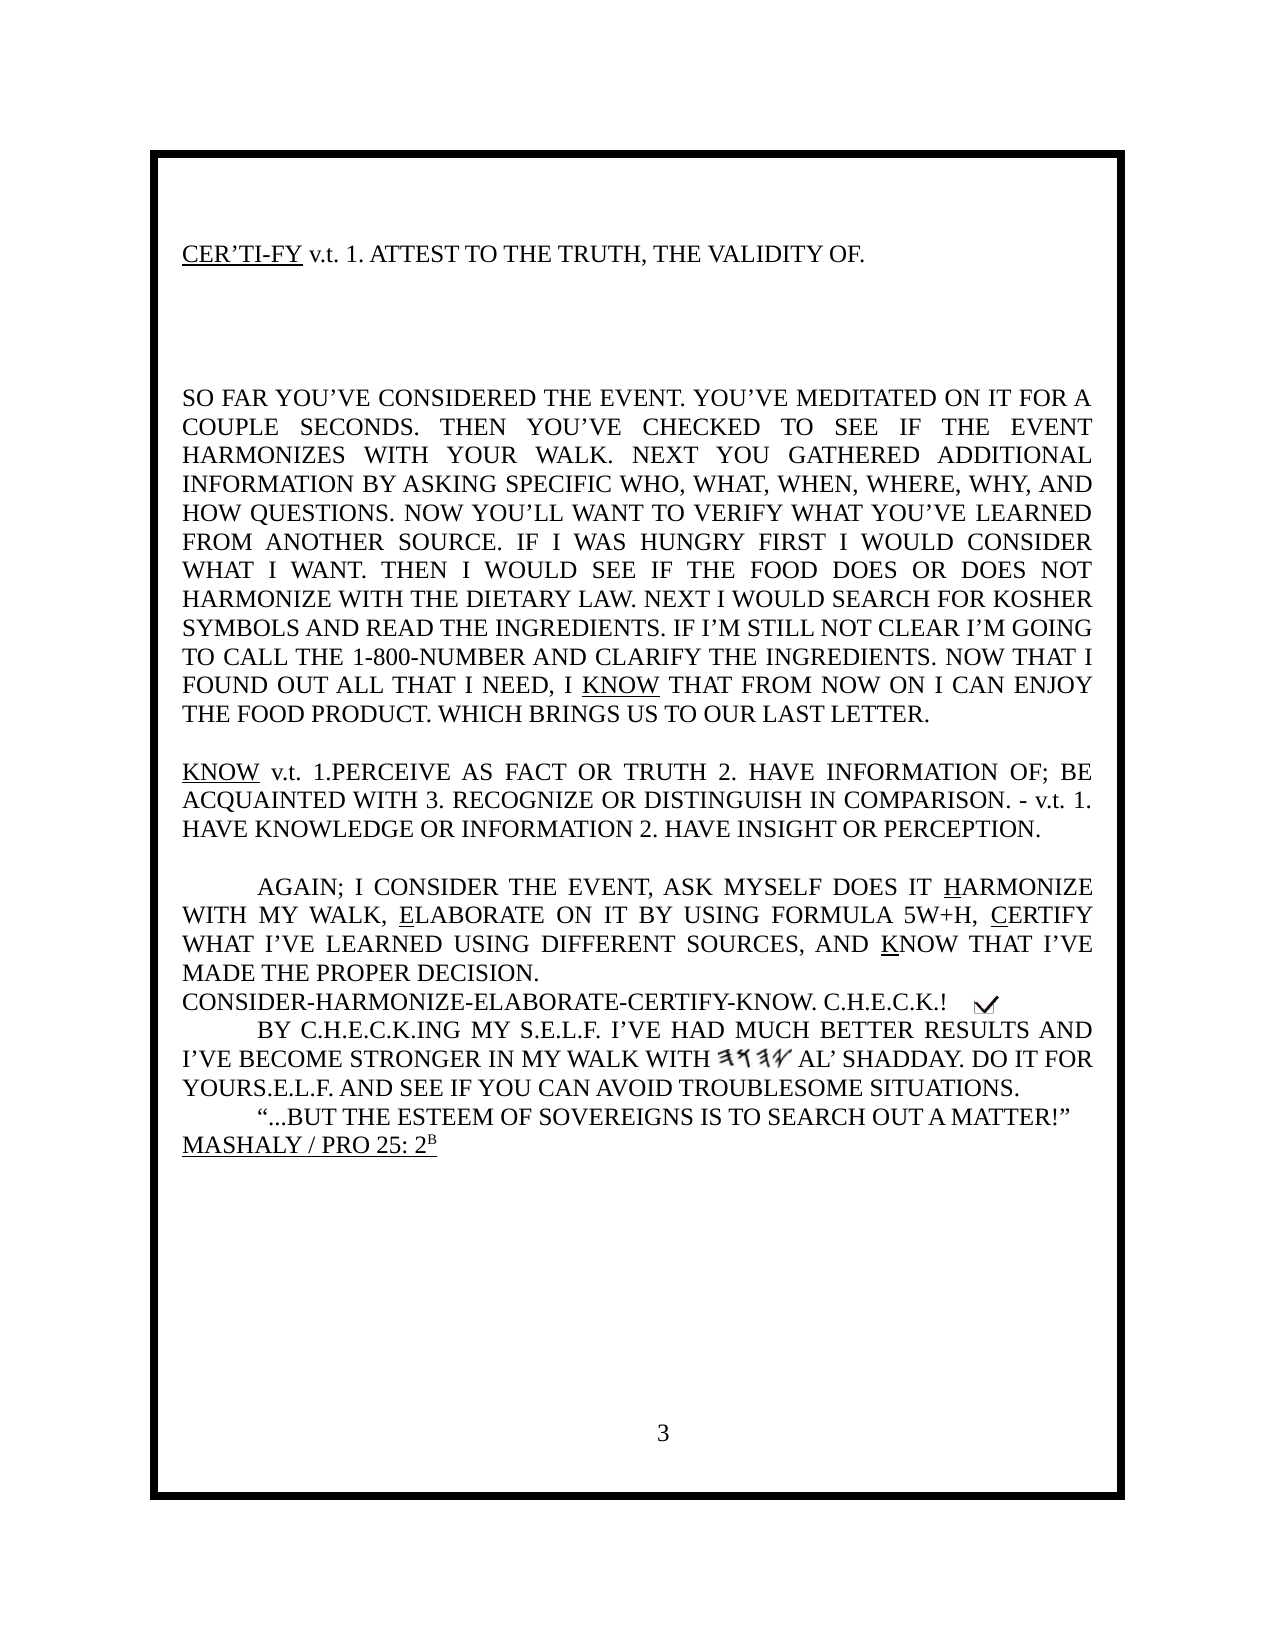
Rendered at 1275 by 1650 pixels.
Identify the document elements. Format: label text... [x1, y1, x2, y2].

text MASHALY / PRO 25: 2B [182, 1131, 1093, 1159]
text AGAIN; I CONSIDER THE EVENT, ASK MYSELF DOES IT HARMONIZE WITH MY WALK, ELABORATE ON IT BY USING FORMULA 5W+H, CERTIFY WHAT I’VE LEARNED USING DIFFERENT SOURCES, AND KNOW THAT I’VE MADE THE PROPER DECISION. [182, 872, 1093, 987]
text “...BUT THE ESTEEM OF SOVEREIGNS IS TO SEARCH OUT A MATTER!” [182, 1102, 1093, 1131]
text CONSIDER-HARMONIZE-ELABORATE-CERTIFY-KNOW. C.H.E.C.K.! [182, 987, 1093, 1016]
picture [971, 993, 1000, 1014]
text BY C.H.E.C.K.ING MY S.E.L.F. I’VE HAD MUCH BETTER RESULTS AND I’VE BECOME STRONGER IN MY WALK WITH AL’ SHADDAY. DO IT FOR YOURS.E.L.F. AND SEE IF YOU CAN AVOID TROUBLESOME SITUATIONS. [182, 1016, 1093, 1102]
text SO FAR YOU’VE CONSIDERED THE EVENT. YOU’VE MEDITATED ON IT FOR A COUPLE SECONDS. THEN YOU’VE CHECKED TO SEE IF THE EVENT HARMONIZES WITH YOUR WALK. NEXT YOU GATHERED ADDITIONAL INFORMATION BY ASKING SPECIFIC WHO, WHAT, WHEN, WHERE, WHY, AND HOW QUESTIONS. NOW YOU’LL WANT TO VERIFY WHAT YOU’VE LEARNED FROM ANOTHER SOURCE. IF I WAS HUNGRY FIRST I WOULD CONSIDER WHAT I WANT. THEN I WOULD SEE IF THE FOOD DOES OR DOES NOT HARMONIZE WITH THE DIETARY LAW. NEXT I WOULD SEARCH FOR KOSHER SYMBOLS AND READ THE INGREDIENTS. IF I’M STILL NOT CLEAR I’M GOING TO CALL THE 1-800-NUMBER AND CLARIFY THE INGREDIENTS. NOW THAT I FOUND OUT ALL THAT I NEED, I KNOW THAT FROM NOW ON I CAN ENJOY THE FOOD PRODUCT. WHICH BRINGS US TO OUR LAST LETTER. [182, 383, 1093, 728]
text 3 [182, 1418, 1093, 1447]
text KNOW v.t. 1.PERCEIVE AS FACT OR TRUTH 2. HAVE INFORMATION OF; BE ACQUAINTED WITH 3. RECOGNIZE OR DISTINGUISH IN COMPARISON. - v.t. 1. HAVE KNOWLEDGE OR INFORMATION 2. HAVE INSIGHT OR PERCEPTION. [182, 757, 1093, 843]
text CER’TI-FY v.t. 1. ATTEST TO THE TRUTH, THE VALIDITY OF. [182, 239, 1093, 268]
